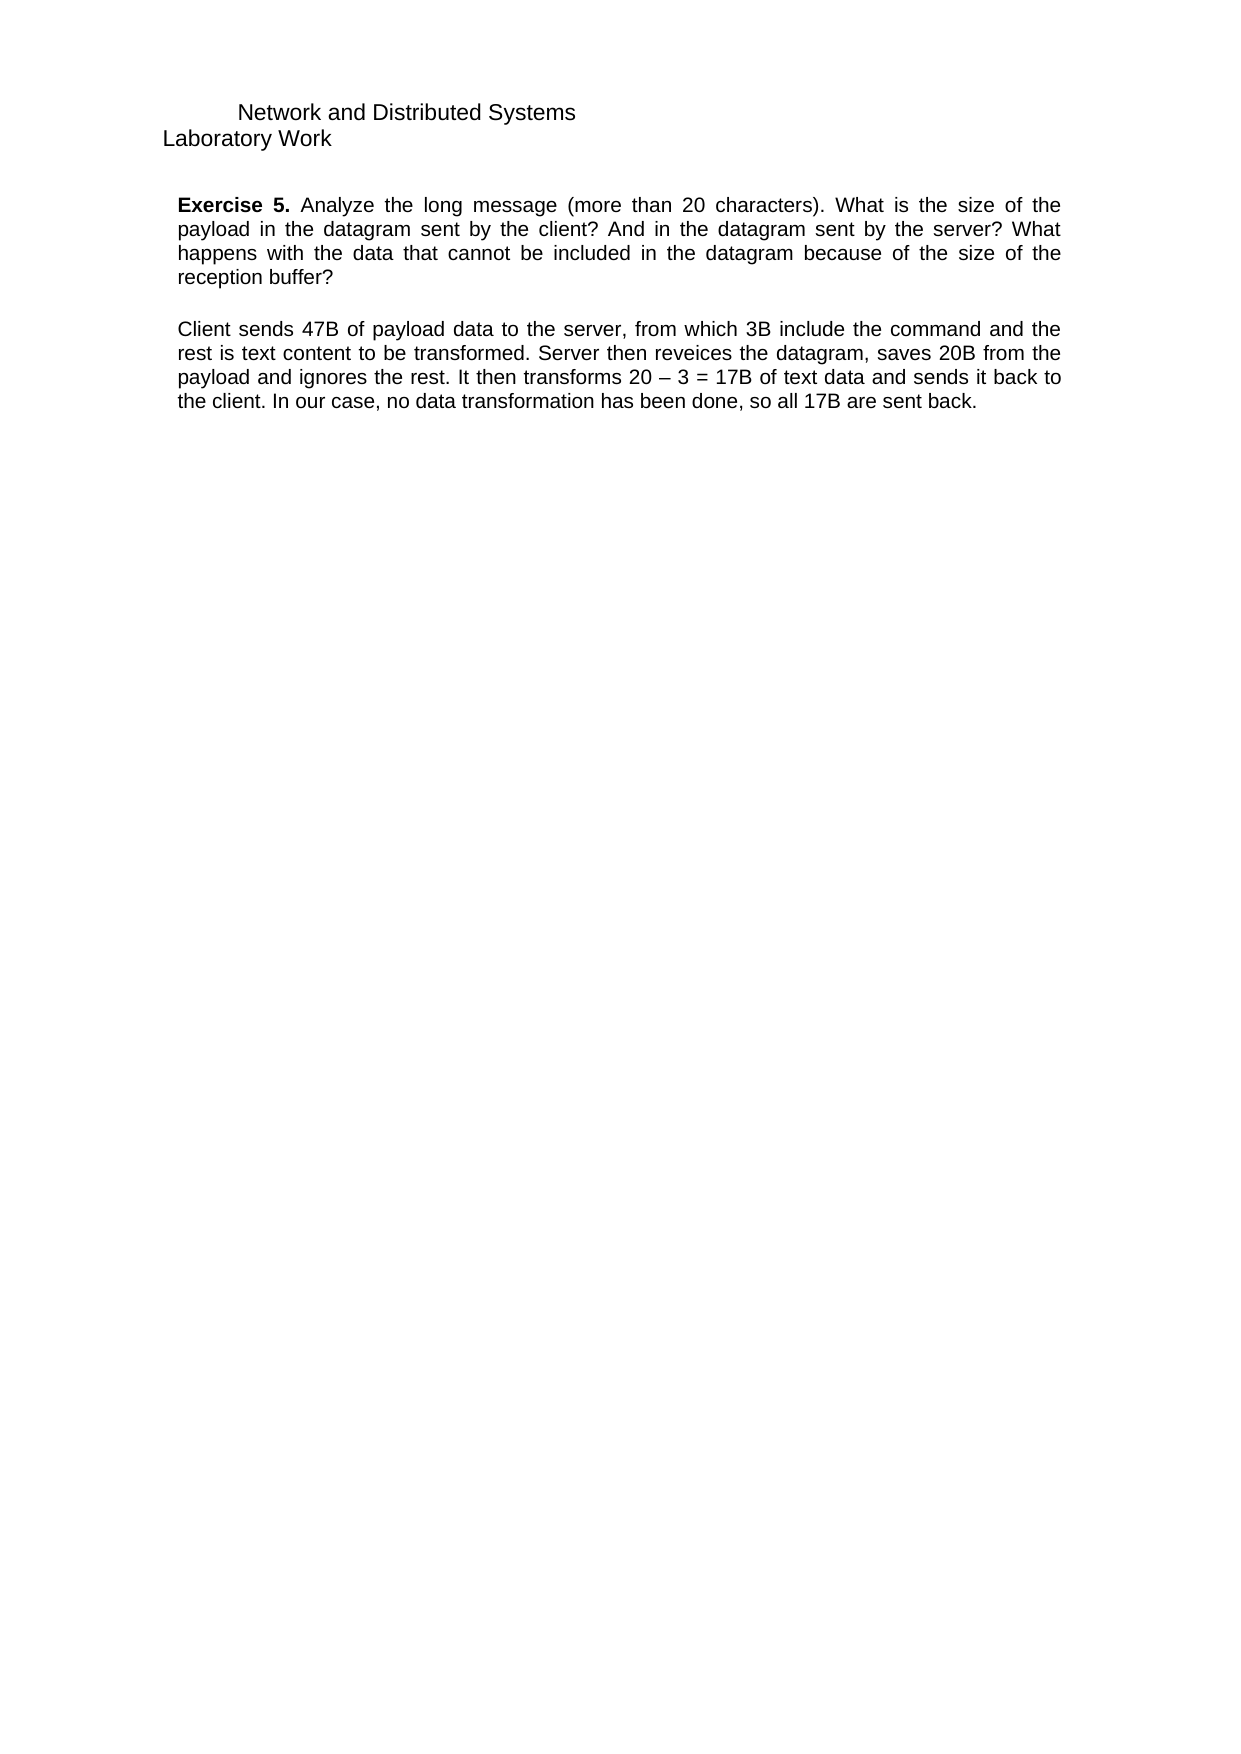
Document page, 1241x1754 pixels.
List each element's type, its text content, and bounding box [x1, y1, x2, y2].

text Client sends 47B of payload data to the server, from which 3B include the command and the rest is text content to be transformed. Server then reveices the datagram, saves 20B from the payload and ignores the rest. It then transforms 20 – 3 = 17B of text data and sends it back to the client. In our case, no data transformation has been done, so all 17B are sent back. [177, 317, 1063, 413]
text Exercise 5. Analyze the long message (more than 20 characters). What is the size of the payload in the datagram sent by the client? And in the datagram sent by the server? What happens with the data that cannot be included in the datagram because of the size of the reception buffer? [177, 193, 1063, 288]
